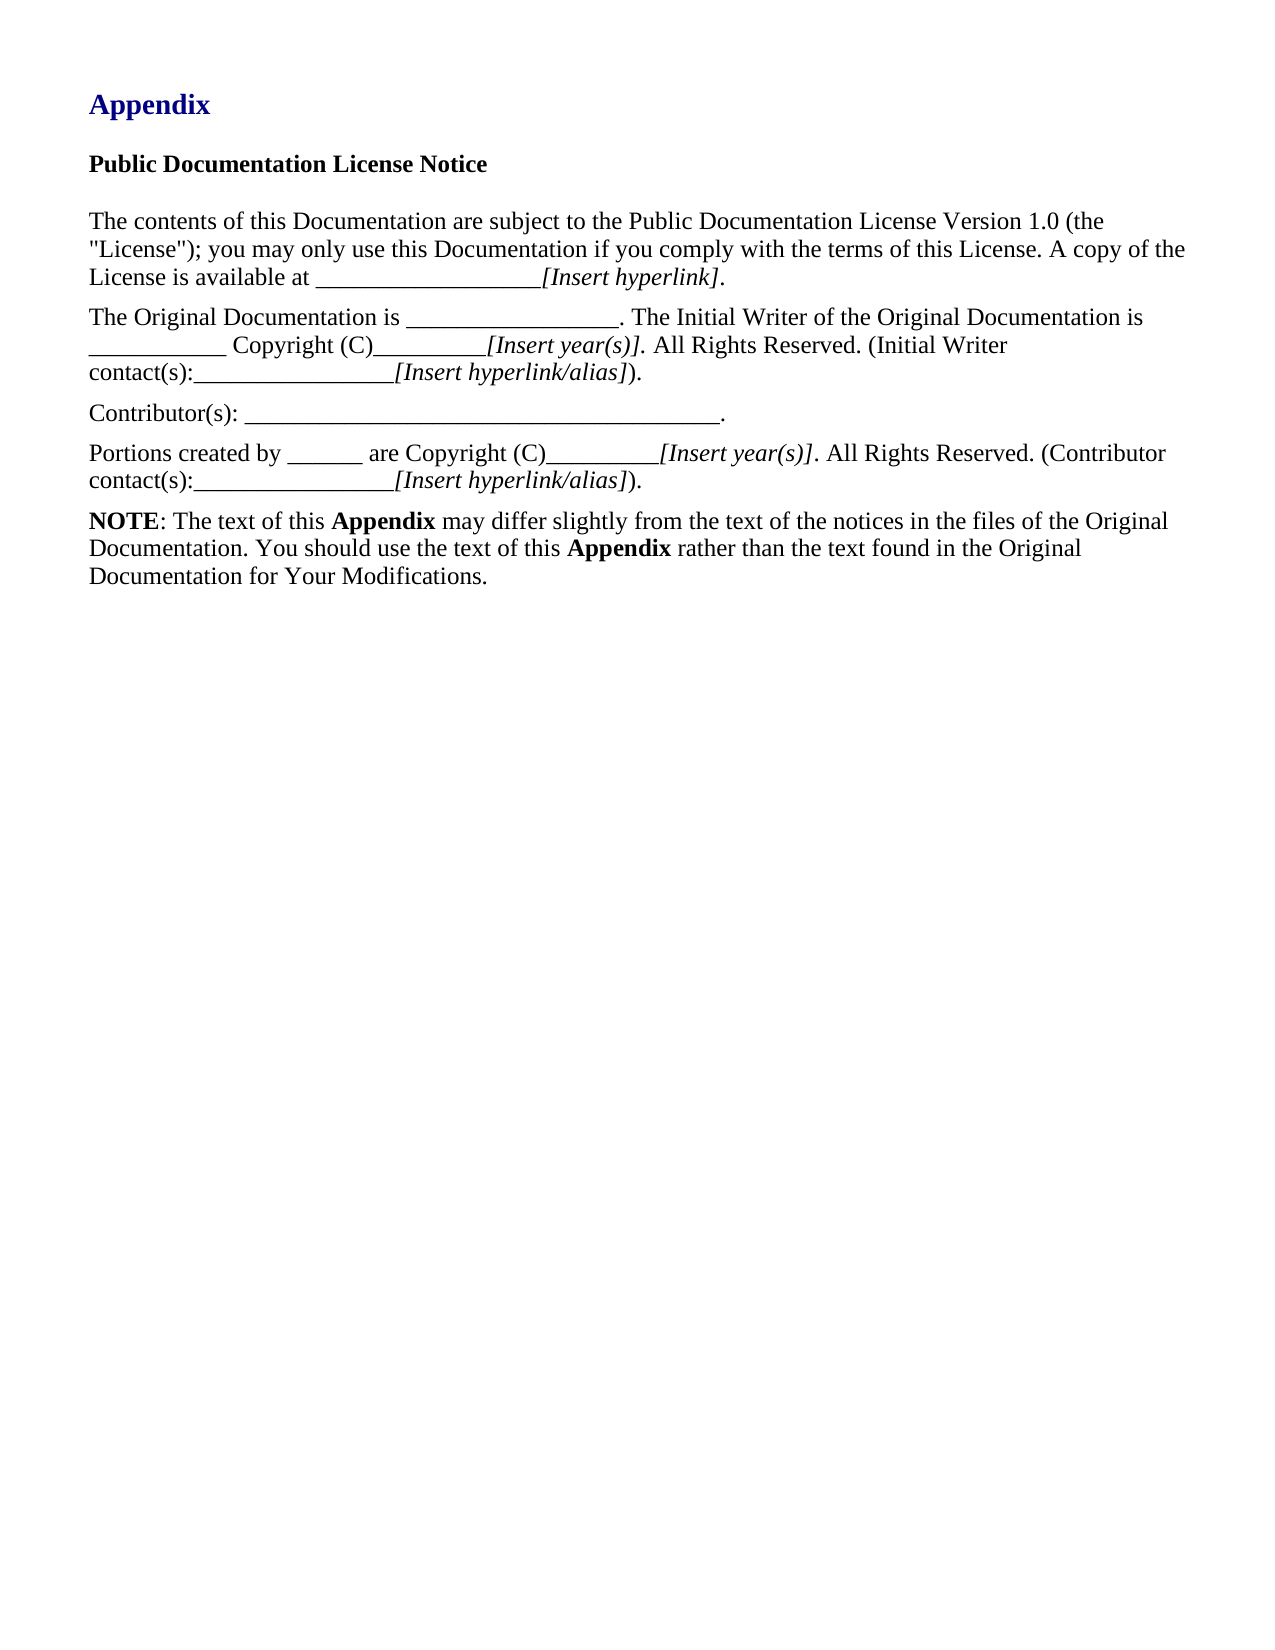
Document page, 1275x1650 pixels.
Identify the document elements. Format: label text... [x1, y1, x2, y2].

text Contributor(s): ______________________________________. [88, 399, 1186, 426]
subtitle Appendix [88, 88, 1186, 121]
text Portions created by ______ are Copyright (C)_________[Insert year(s)]. All Rights Reserved. (Contributor contact(s):________________[Insert hyperlink/alias]). [88, 439, 1186, 494]
text The contents of this Documentation are subject to the Public Documentation License Version 1.0 (the "License"); you may only use this Documentation if you comply with the terms of this License. A copy of the License is available at __________________[Insert hyperlink]. [88, 207, 1186, 291]
subtitle Public Documentation License Notice [88, 150, 1186, 178]
text NOTE: The text of this Appendix may differ slightly from the text of the notices in the files of the Original Documentation. You should use the text of this Appendix rather than the text found in the Original Documentation for Your Modifications. [88, 507, 1186, 590]
text The Original Documentation is _________________. The Initial Writer of the Original Documentation is ___________ Copyright (C)_________[Insert year(s)]. All Rights Reserved. (Initial Writer contact(s):________________[Insert hyperlink/alias]). [88, 303, 1186, 386]
